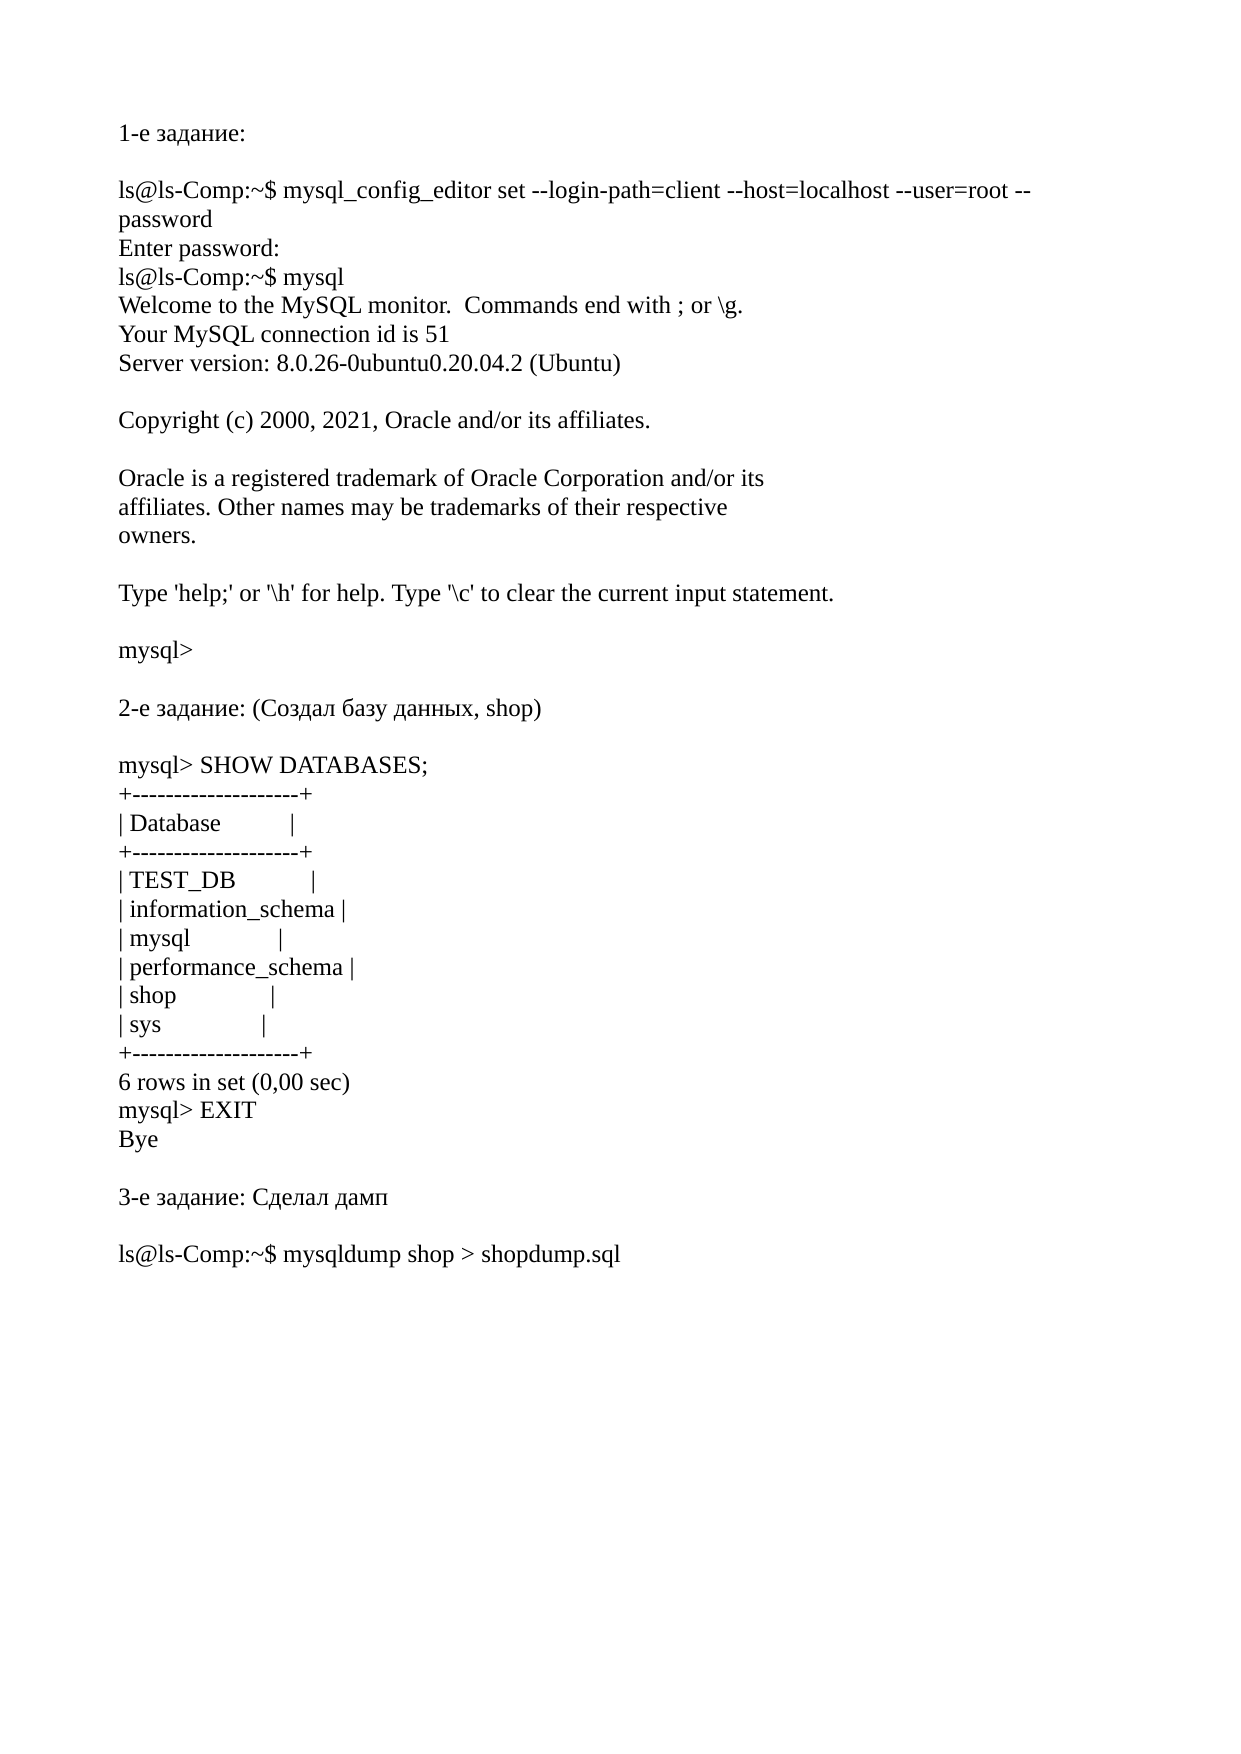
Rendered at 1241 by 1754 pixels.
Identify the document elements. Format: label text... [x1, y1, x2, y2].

text Copyright (c) 2000, 2021, Oracle and/or its affiliates. [118, 406, 1122, 434]
text | Database | [118, 808, 1122, 837]
text Type 'help;' or '\h' for help. Type '\c' to clear the current input statement. [118, 578, 1122, 607]
text | mysql | [118, 923, 1122, 952]
text +--------------------+ [118, 1038, 1122, 1067]
text 2-e задание: (Создал базу данных, shop) [118, 693, 1122, 722]
text | TEST_DB | [118, 866, 1122, 894]
text affiliates. Other names may be trademarks of their respective [118, 492, 1122, 521]
text 6 rows in set (0,00 sec) [118, 1067, 1122, 1096]
text ls@ls-Comp:~$ mysqldump shop > shopdump.sql [118, 1239, 1122, 1268]
text mysql> SHOW DATABASES; [118, 751, 1122, 779]
text +--------------------+ [118, 837, 1122, 866]
text owners. [118, 521, 1122, 549]
text | sys | [118, 1009, 1122, 1038]
text 3-e задание: Сделал дамп [118, 1182, 1122, 1211]
text ls@ls-Comp:~$ mysql [118, 262, 1122, 291]
text 1-e задание: [118, 118, 1122, 147]
text Welcome to the MySQL monitor. Commands end with ; or \g. [118, 291, 1122, 319]
text +--------------------+ [118, 779, 1122, 808]
text mysql> [118, 636, 1122, 664]
text Server version: 8.0.26-0ubuntu0.20.04.2 (Ubuntu) [118, 348, 1122, 377]
text Enter password: [118, 233, 1122, 262]
text Your MySQL connection id is 51 [118, 319, 1122, 348]
text ls@ls-Comp:~$ mysql_config_editor set --login-path=client --host=localhost --user=root --password [118, 176, 1122, 233]
text | performance_schema | [118, 952, 1122, 981]
text | shop | [118, 981, 1122, 1009]
text Oracle is a registered trademark of Oracle Corporation and/or its [118, 463, 1122, 492]
text | information_schema | [118, 894, 1122, 923]
text Bye [118, 1124, 1122, 1153]
text mysql> EXIT [118, 1096, 1122, 1124]
